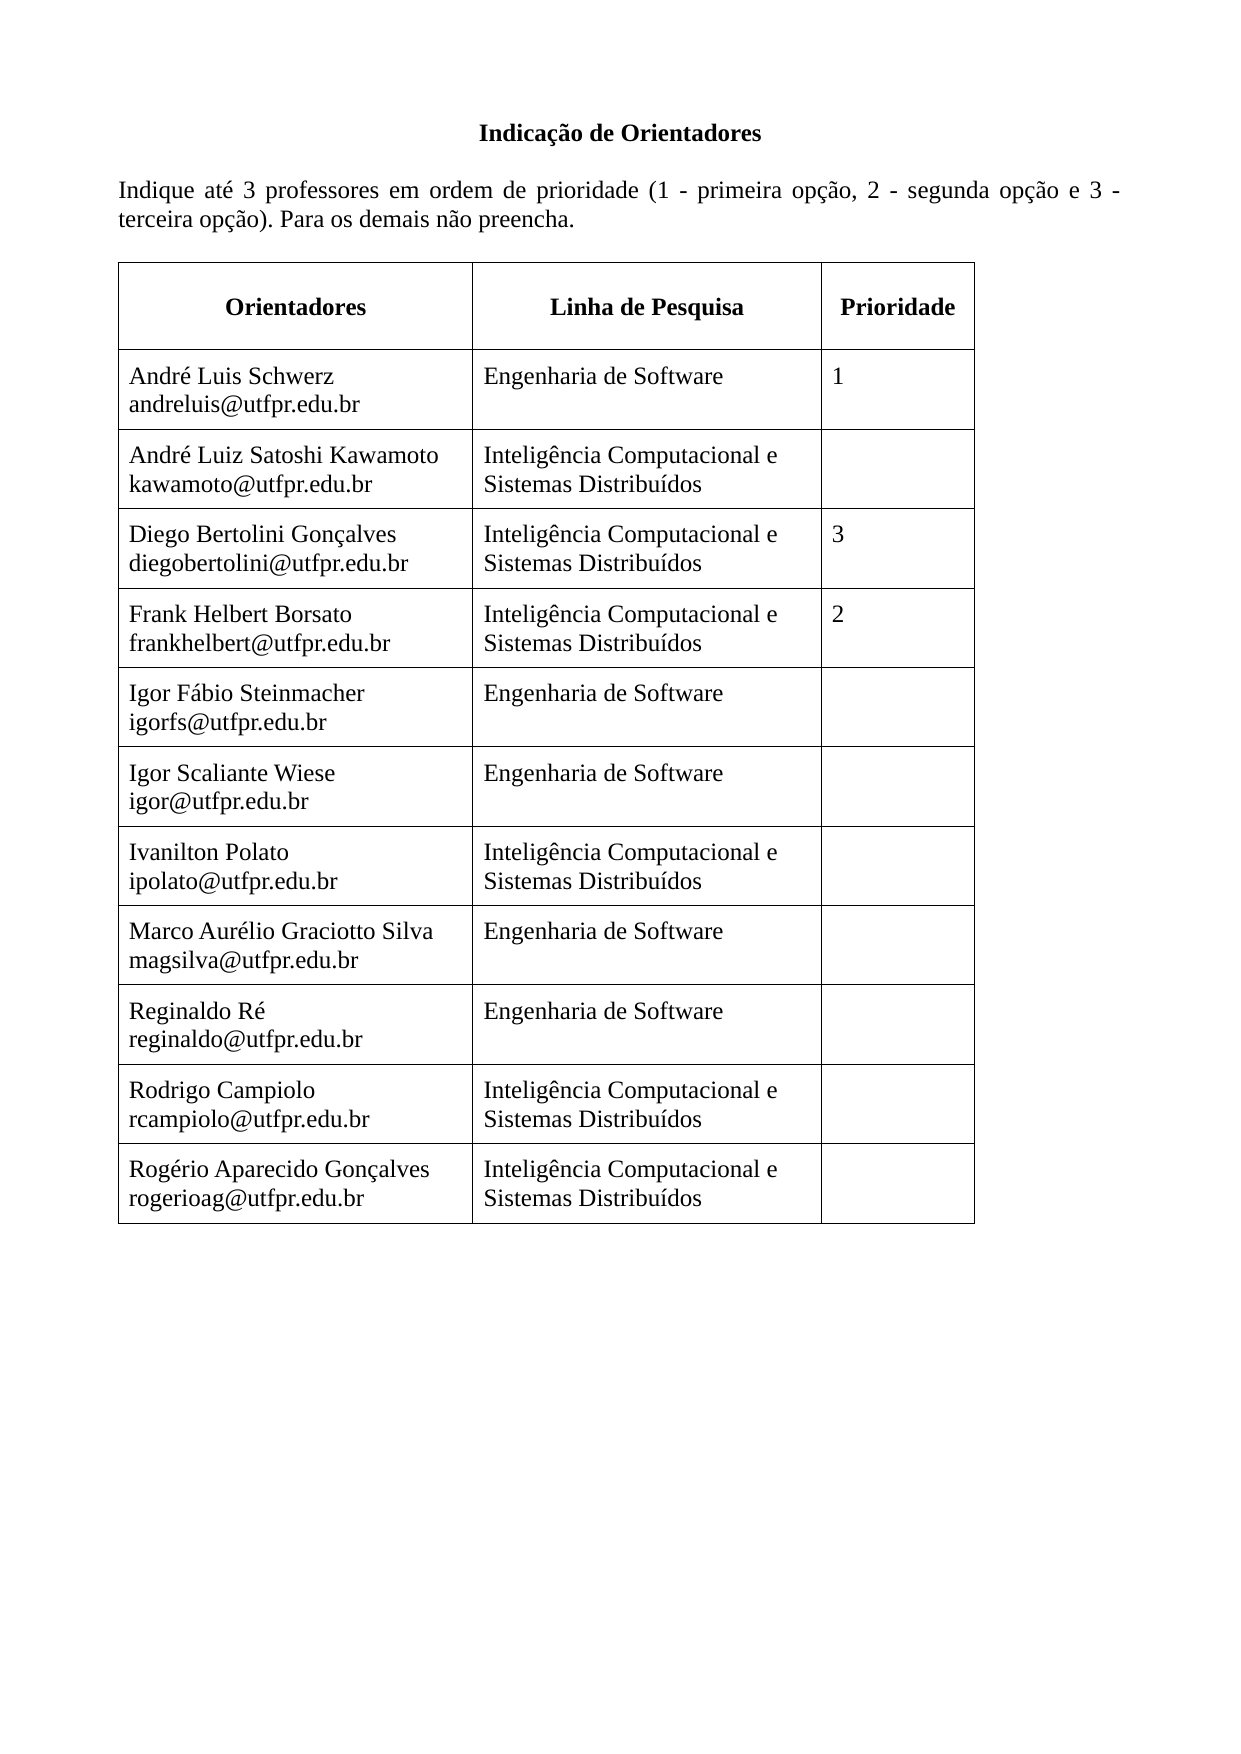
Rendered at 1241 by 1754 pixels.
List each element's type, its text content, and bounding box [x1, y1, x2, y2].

table_cell Igor Fábio Steinmacher igorfs@utfpr.edu.br [119, 668, 472, 746]
table_cell 2 [822, 589, 974, 667]
table_cell Inteligência Computacional e Sistemas Distribuídos [473, 1065, 821, 1143]
table_cell Engenharia de Software [473, 906, 821, 984]
table_cell [822, 1065, 974, 1143]
table_cell 1 [822, 350, 974, 429]
table_cell Igor Scaliante Wiese igor@utfpr.edu.br [119, 747, 472, 826]
table_cell Inteligência Computacional e Sistemas Distribuídos [473, 827, 821, 905]
table_cell 3 [822, 509, 974, 587]
table_cell Reginaldo Ré reginaldo@utfpr.edu.br [119, 985, 472, 1064]
table_header Prioridade [822, 263, 974, 349]
table_cell [822, 747, 974, 826]
table_cell Engenharia de Software [473, 668, 821, 746]
table_cell Inteligência Computacional e Sistemas Distribuídos [473, 1144, 821, 1222]
table_cell Rogério Aparecido Gonçalves rogerioag@utfpr.edu.br [119, 1144, 472, 1222]
table_cell Inteligência Computacional e Sistemas Distribuídos [473, 430, 821, 508]
table_cell Frank Helbert Borsato frankhelbert@utfpr.edu.br [119, 589, 472, 667]
table_cell Engenharia de Software [473, 985, 821, 1064]
table_cell Rodrigo Campiolo rcampiolo@utfpr.edu.br [119, 1065, 472, 1143]
table_cell André Luiz Satoshi Kawamoto kawamoto@utfpr.edu.br [119, 430, 472, 508]
table_cell Diego Bertolini Gonçalves diegobertolini@utfpr.edu.br [119, 509, 472, 587]
table_cell Ivanilton Polato ipolato@utfpr.edu.br [119, 827, 472, 905]
table_cell [822, 985, 974, 1064]
table_cell Marco Aurélio Graciotto Silva magsilva@utfpr.edu.br [119, 906, 472, 984]
table_cell Engenharia de Software [473, 747, 821, 826]
table_cell Inteligência Computacional e Sistemas Distribuídos [473, 589, 821, 667]
text Indicação de Orientadores [118, 118, 1122, 147]
table_cell [822, 906, 974, 984]
table_cell André Luis Schwerz andreluis@utfpr.edu.br [119, 350, 472, 429]
table_cell [822, 827, 974, 905]
table_cell [822, 668, 974, 746]
table_cell Engenharia de Software [473, 350, 821, 429]
table_cell [822, 1144, 974, 1222]
table_header Orientadores [119, 263, 472, 349]
table_cell Inteligência Computacional e Sistemas Distribuídos [473, 509, 821, 587]
table_cell [822, 430, 974, 508]
table_header Linha de Pesquisa [473, 263, 821, 349]
text Indique até 3 professores em ordem de prioridade (1 - primeira opção, 2 - segunda opção e 3 - terceira opção). Para os demais não preencha. [118, 176, 1122, 233]
